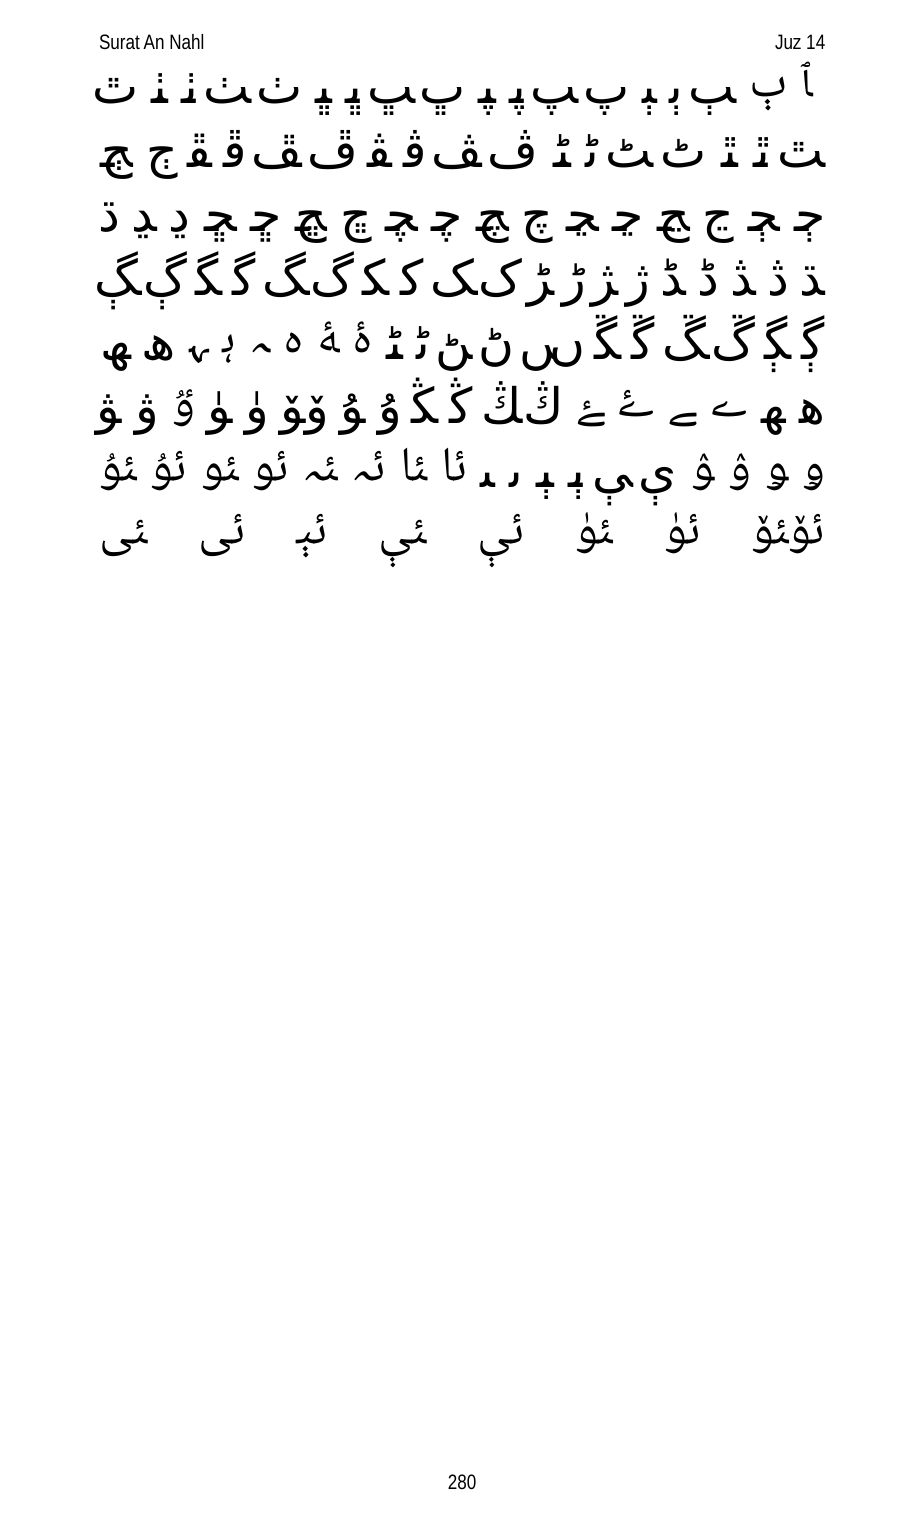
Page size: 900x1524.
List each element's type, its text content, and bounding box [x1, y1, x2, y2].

text ﭑ ﭒ ﭓ ﭔ ﭕ ﭖ ﭗ ﭘ ﭙ ﭚ ﭛ ﭜ ﭝ ﭞ ﭟ ﭠ ﭡ ﭢ ﭣ ﭤ ﭥ ﭦ ﭧ ﭨ ﭩ ﭪ ﭫ ﭬ ﭭ ﭮ ﭯ ﭰ ﭱ ﭲ ﭳ ﭴ ﭵ ﭶ ﭷ ﭸ ﭹ ﭺ ﭻ ﭼ ﭽ ﭾ ﭿ ﮀ ﮁ ﮂ ﮃ ﮄ ﮅ ﮆ ﮇ ﮈ ﮉ ﮊ ﮋ ﮌ ﮍ ﮎ ﮏ ﮐ ﮑ ﮒ ﮓ ﮔ ﮕ ﮖ ﮗ ﮘ ﮙ ﮚ ﮛ ﮜ ﮝ ﮞﮟ ﮠ ﮡ ﮢ ﮣ ﮤ ﮥ ﮦ ﮧ ﮨ ﮩ ﮪ ﮫ ﮬ ﮭ ﮮ ﮯ ﮰ ﮱ ﯓ ﯔ ﯕ ﯖ ﯗ ﯘ ﯙﯚ ﯛ ﯜ ﯝ ﯞ ﯟ ﯠ ﯡ ﯢ ﯣ ﯤ ﯥ ﯦ ﯧ ﯨ ﯩ ﯪ ﯫ ﯬ ﯭ ﯮ ﯯ ﯰ ﯱ ﯲﯳ ﯴ ﯵ ﯶ ﯷ ﯸ ﯹ ﯺ [99, 60, 825, 571]
